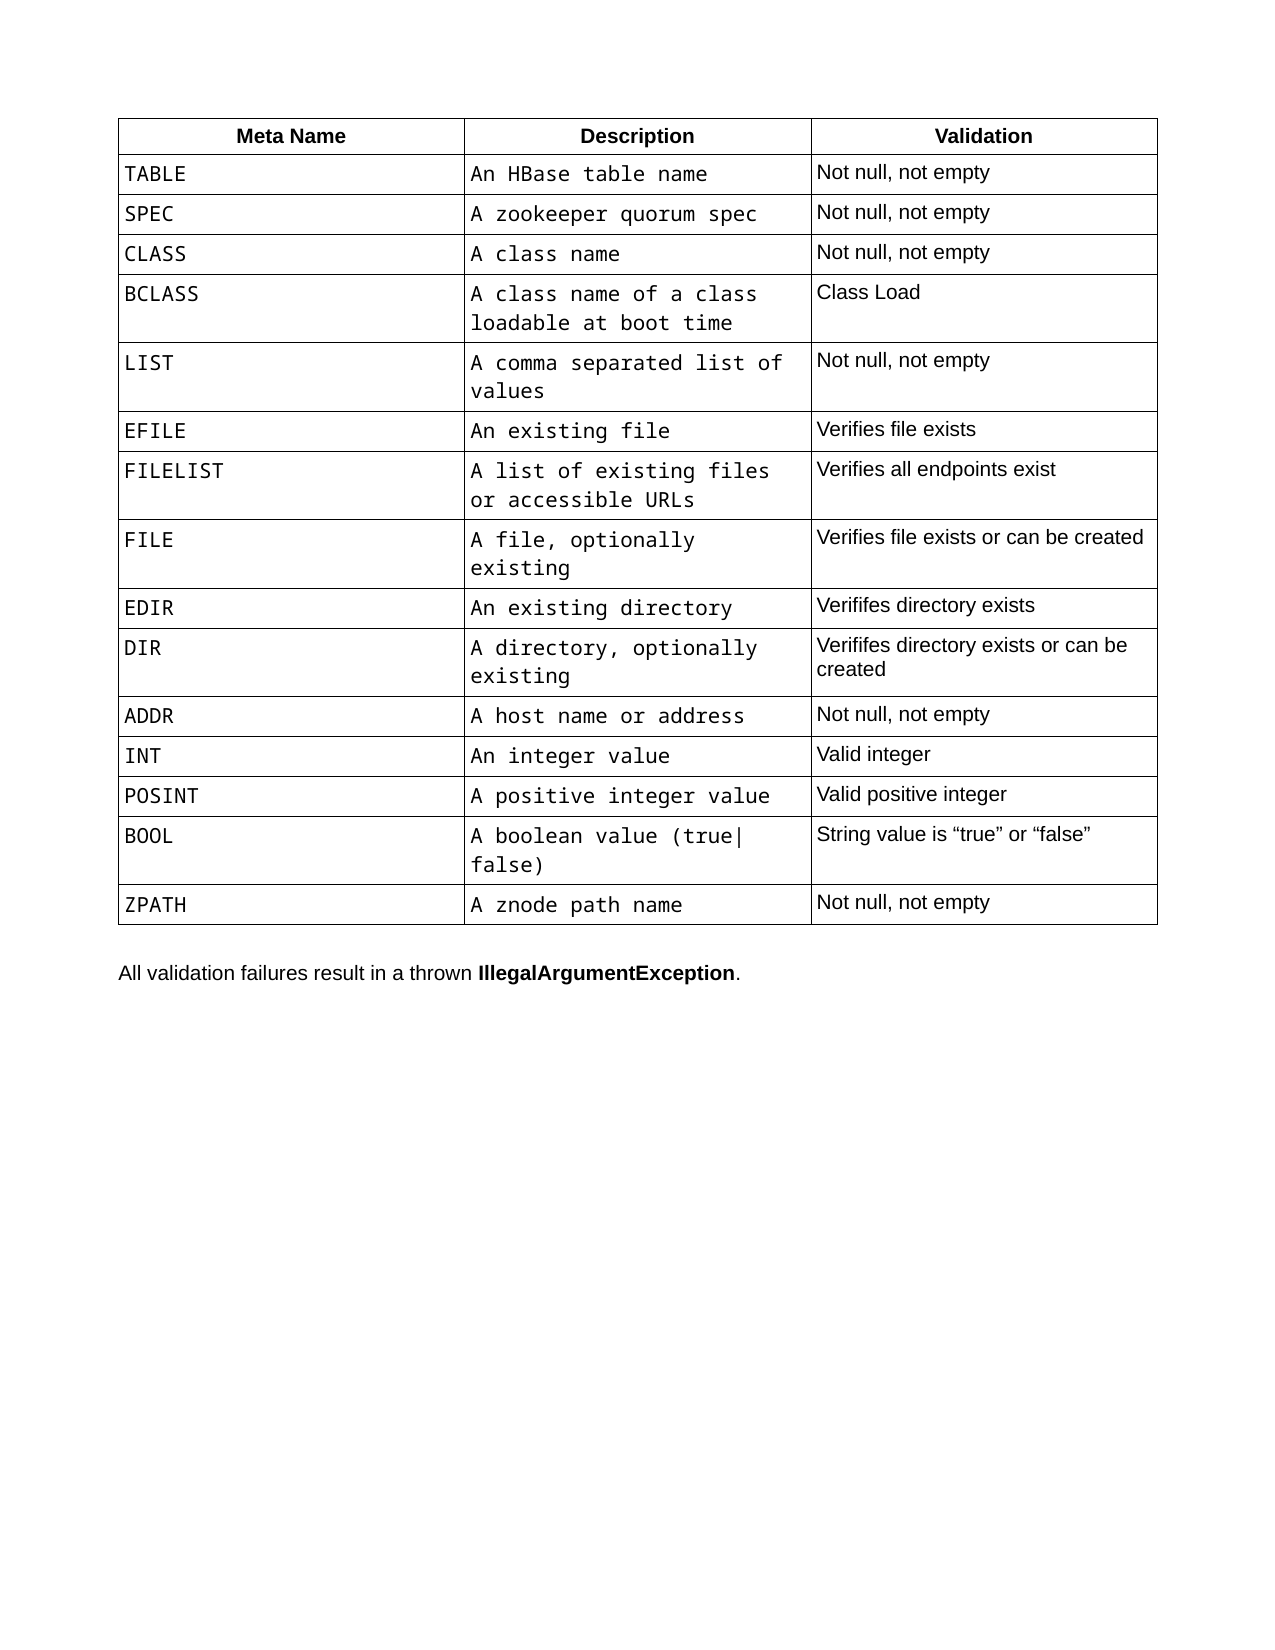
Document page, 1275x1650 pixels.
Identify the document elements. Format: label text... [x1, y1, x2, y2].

table_cell Verififes directory exists [812, 589, 1157, 627]
table_cell DIR [119, 629, 464, 696]
table_cell ZPATH [119, 885, 464, 924]
table_cell A class name of a class loadable at boot time [465, 275, 811, 342]
table_cell Not null, not empty [812, 195, 1157, 234]
table_cell Verifies file exists [812, 412, 1157, 451]
table_cell Valid positive integer [812, 777, 1157, 816]
table_cell A class name [465, 235, 811, 274]
table_cell Not null, not empty [812, 235, 1157, 274]
table_cell Not null, not empty [812, 343, 1157, 411]
table_cell A directory, optionally existing [465, 629, 811, 696]
table_cell Not null, not empty [812, 697, 1157, 736]
table_cell Class Load [812, 275, 1157, 342]
table_cell BCLASS [119, 275, 464, 342]
table_cell Verifies file exists or can be created [812, 520, 1157, 587]
table_header Description [465, 119, 811, 154]
table_cell An existing file [465, 412, 811, 451]
table_cell ADDR [119, 697, 464, 736]
table_cell FILE [119, 520, 464, 587]
table_cell An existing directory [465, 589, 811, 627]
table_cell EFILE [119, 412, 464, 451]
table_header Meta Name [119, 119, 464, 154]
table_cell An integer value [465, 737, 811, 776]
table_cell Verififes directory exists or can be created [812, 629, 1157, 696]
table_cell CLASS [119, 235, 464, 274]
table_cell A boolean value (true|false) [465, 817, 811, 884]
table_cell A positive integer value [465, 777, 811, 816]
table_cell A znode path name [465, 885, 811, 924]
table_cell A file, optionally existing [465, 520, 811, 587]
table_cell Not null, not empty [812, 885, 1157, 924]
table_cell FILELIST [119, 452, 464, 519]
table_cell POSINT [119, 777, 464, 816]
table_cell INT [119, 737, 464, 776]
table_cell A zookeeper quorum spec [465, 195, 811, 234]
text All validation failures result in a thrown IllegalArgumentException. [118, 961, 1157, 985]
table_cell Not null, not empty [812, 155, 1157, 194]
table_cell Verifies all endpoints exist [812, 452, 1157, 519]
table_cell A list of existing files or accessible URLs [465, 452, 811, 519]
table_header Validation [812, 119, 1157, 154]
table_cell String value is “true” or “false” [812, 817, 1157, 884]
table_cell A comma separated list of values [465, 343, 811, 411]
table_cell TABLE [119, 155, 464, 194]
table_cell EDIR [119, 589, 464, 627]
table_cell LIST [119, 343, 464, 411]
table_cell An HBase table name [465, 155, 811, 194]
table_cell A host name or address [465, 697, 811, 736]
table_cell SPEC [119, 195, 464, 234]
table_cell BOOL [119, 817, 464, 884]
table_cell Valid integer [812, 737, 1157, 776]
